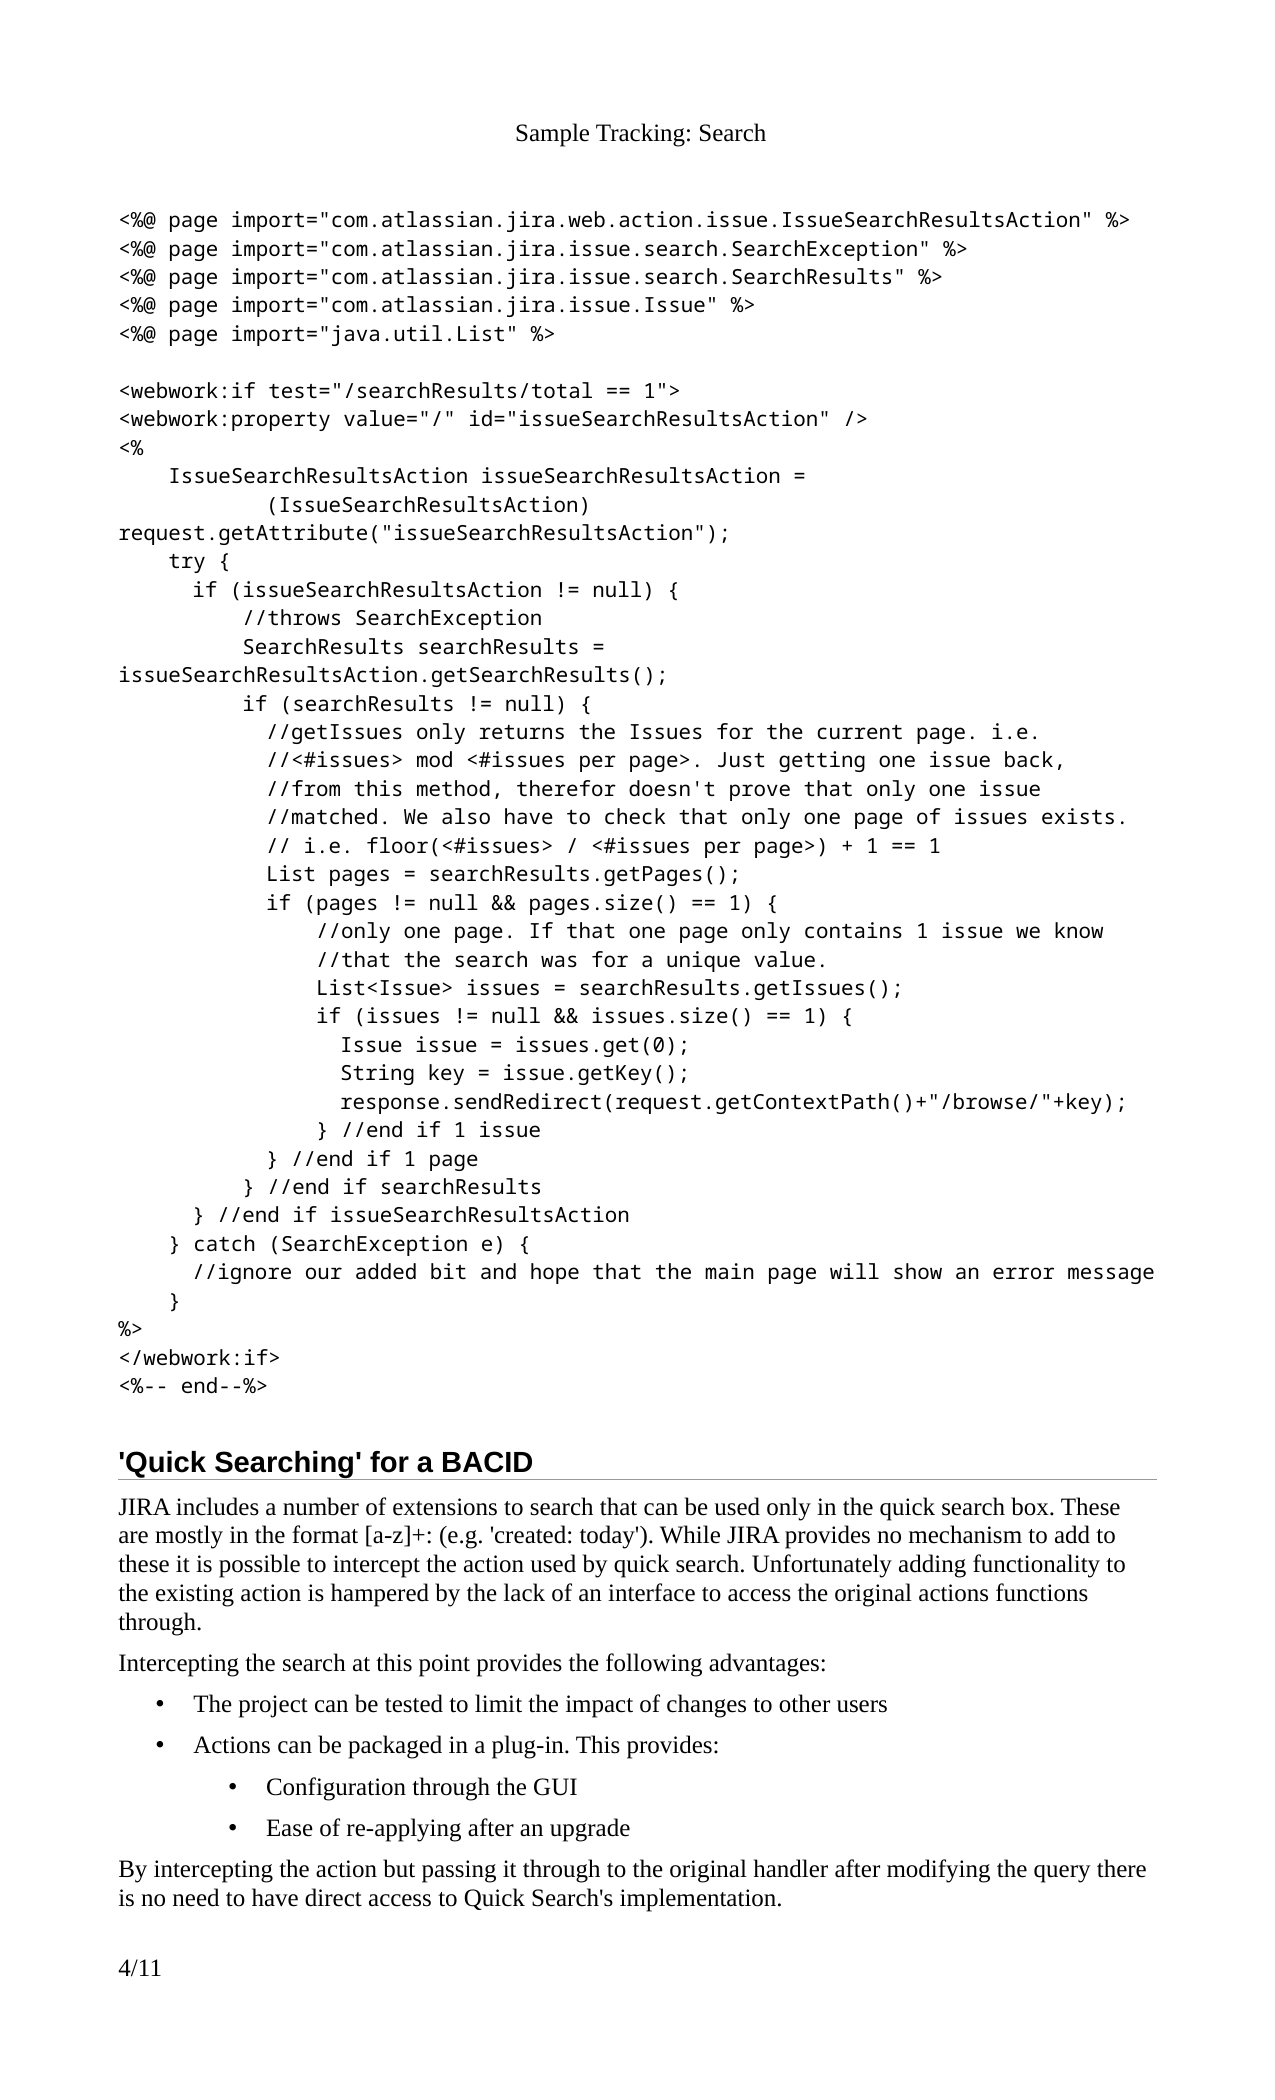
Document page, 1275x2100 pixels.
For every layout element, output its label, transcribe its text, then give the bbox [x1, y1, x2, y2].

text //that the search was for a unique value. [118, 945, 1157, 973]
list Ease of re-applying after an upgrade [228, 1813, 1157, 1842]
text try { [118, 547, 1157, 575]
text if (searchResults != null) { [118, 689, 1157, 717]
text } //end if 1 page [118, 1144, 1157, 1172]
text //throws SearchException [118, 603, 1157, 632]
text //getIssues only returns the Issues for the current page. i.e. [118, 717, 1157, 746]
text if (pages != null && pages.size() == 1) { [118, 888, 1157, 916]
text <webwork:property value="/" id="issueSearchResultsAction" /> [118, 404, 1157, 433]
text //matched. We also have to check that only one page of issues exists. [118, 802, 1157, 831]
text <%@ page import="com.atlassian.jira.issue.Issue" %> [118, 291, 1157, 319]
text // i.e. floor(<#issues> / <#issues per page>) + 1 == 1 [118, 831, 1157, 859]
text } //end if issueSearchResultsAction [118, 1201, 1157, 1229]
text <%-- end--%> [118, 1371, 1157, 1400]
text } //end if searchResults [118, 1172, 1157, 1201]
text //<#issues> mod <#issues per page>. Just getting one issue back, [118, 746, 1157, 774]
text JIRA includes a number of extensions to search that can be used only in the quick search box. These are mostly in the format [a-z]+: (e.g. 'created: today'). While JIRA provides no mechanism to add to these it is possible to intercept the action used by quick search. Unfortunately adding functionality to the existing action is hampered by the lack of an interface to access the original actions functions through. [118, 1492, 1157, 1636]
text IssueSearchResultsAction issueSearchResultsAction = [118, 461, 1157, 490]
text } [118, 1286, 1157, 1314]
text Intercepting the search at this point provides the following advantages: [118, 1648, 1157, 1677]
text <webwork:if test="/searchResults/total == 1"> [118, 376, 1157, 404]
text if (issueSearchResultsAction != null) { [118, 575, 1157, 603]
text List<Issue> issues = searchResults.getIssues(); [118, 973, 1157, 1002]
text (IssueSearchResultsAction) request.getAttribute("issueSearchResultsAction"); [118, 490, 1157, 547]
text Issue issue = issues.get(0); [118, 1030, 1157, 1058]
text //from this method, therefor doesn't prove that only one issue [118, 774, 1157, 802]
text response.sendRedirect(request.getContextPath()+"/browse/"+key); [118, 1087, 1157, 1115]
text </webwork:if> [118, 1343, 1157, 1371]
text <% [118, 433, 1157, 461]
list By intercepting the action but passing it through to the original handler after modifying the query there is no need to have direct access to Quick Search's implementation. [118, 1854, 1157, 1912]
list Configuration through the GUI [228, 1772, 1157, 1801]
subtitle 'Quick Searching' for a BACID [118, 1445, 1157, 1479]
text <%@ page import="java.util.List" %> [118, 319, 1157, 347]
text <%@ page import="com.atlassian.jira.issue.search.SearchResults" %> [118, 262, 1157, 291]
text SearchResults searchResults = issueSearchResultsAction.getSearchResults(); [118, 632, 1157, 689]
text } //end if 1 issue [118, 1115, 1157, 1144]
text <%@ page import="com.atlassian.jira.web.action.issue.IssueSearchResultsAction" %> [118, 205, 1157, 234]
text %> [118, 1314, 1157, 1343]
text if (issues != null && issues.size() == 1) { [118, 1002, 1157, 1030]
text List pages = searchResults.getPages(); [118, 859, 1157, 888]
text //ignore our added bit and hope that the main page will show an error message [118, 1257, 1157, 1286]
list Actions can be packaged in a plug-in. This provides: [156, 1731, 1157, 1759]
text } catch (SearchException e) { [118, 1229, 1157, 1257]
text String key = issue.getKey(); [118, 1058, 1157, 1087]
list The project can be tested to limit the impact of changes to other users [156, 1689, 1157, 1718]
text <%@ page import="com.atlassian.jira.issue.search.SearchException" %> [118, 234, 1157, 262]
text //only one page. If that one page only contains 1 issue we know [118, 916, 1157, 945]
